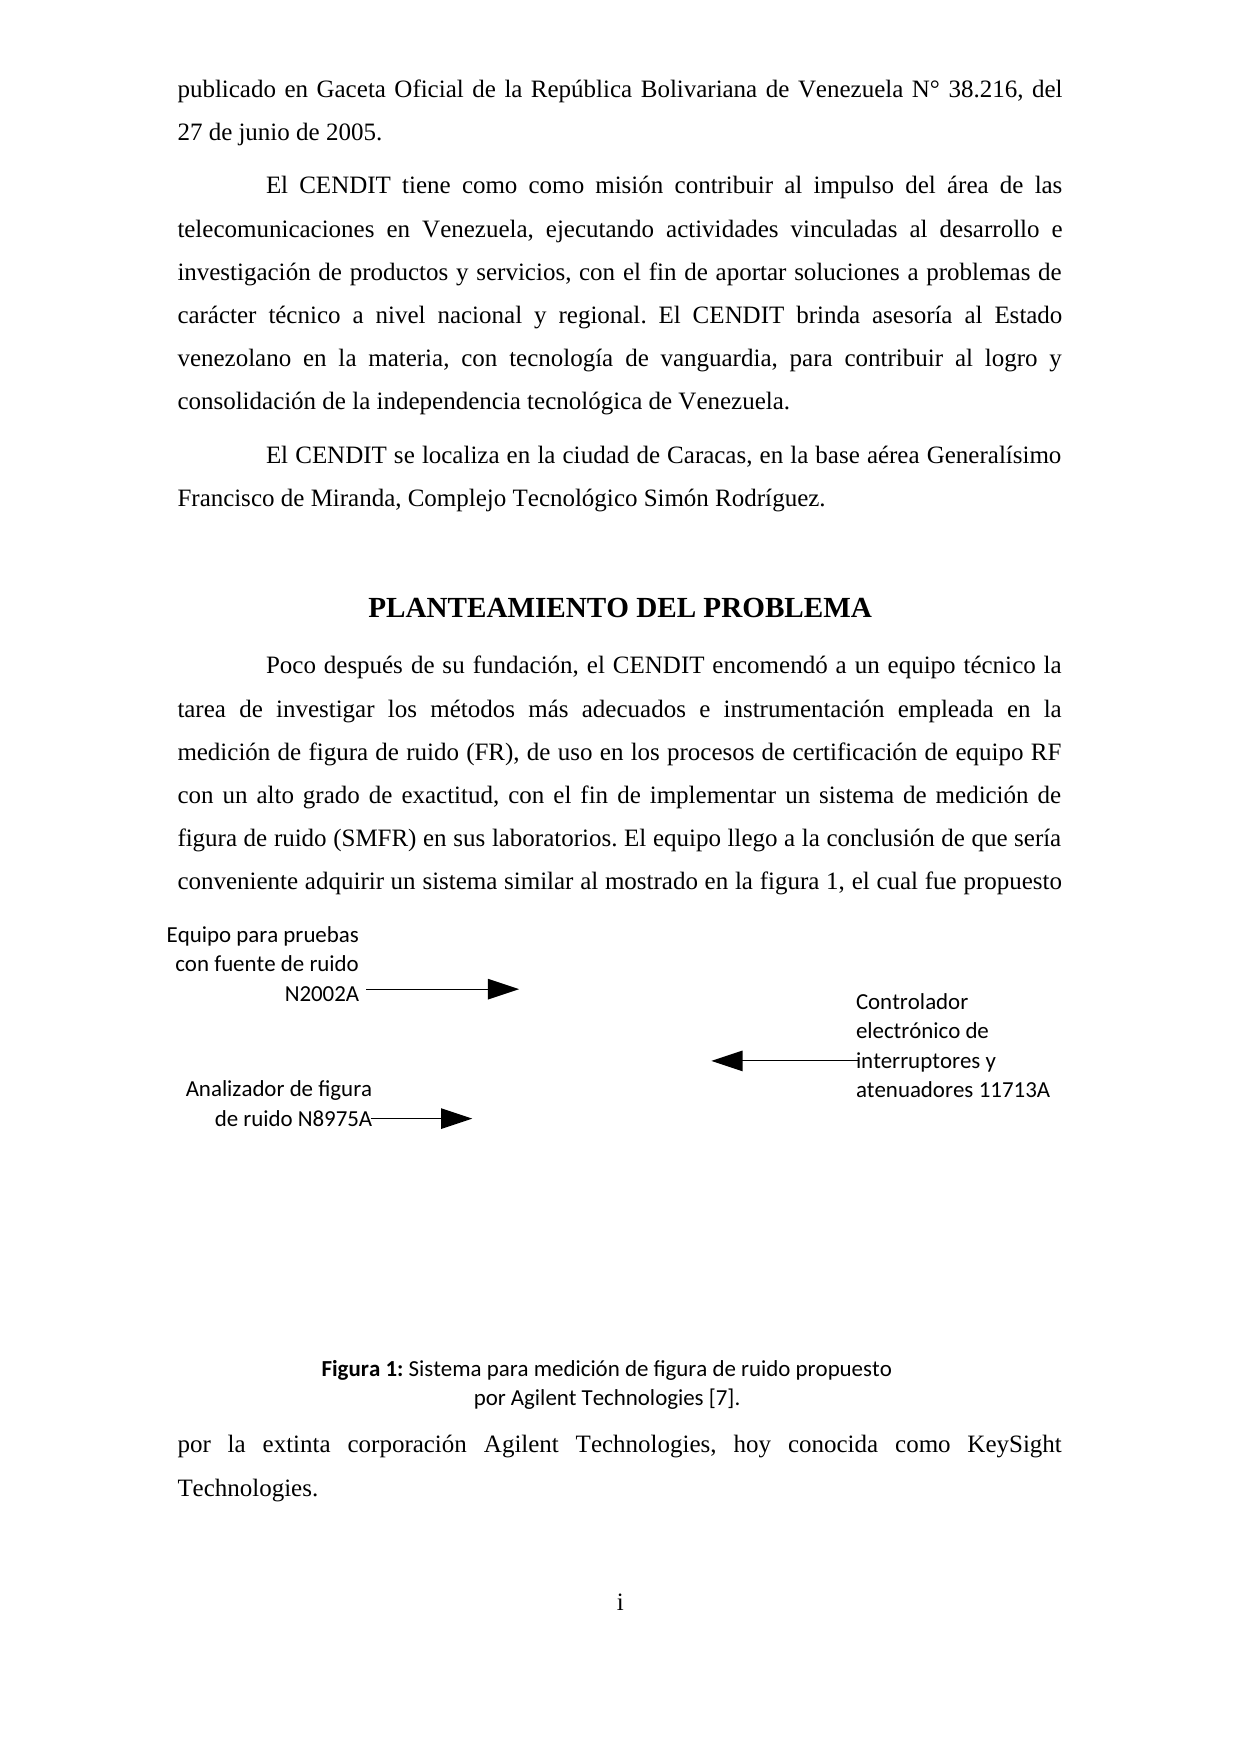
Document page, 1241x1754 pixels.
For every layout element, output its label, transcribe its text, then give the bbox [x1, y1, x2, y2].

text PLANTEAMIENTO DEL PROBLEMA [177, 590, 1063, 623]
text publicado en Gaceta Oficial de la República Bolivariana de Venezuela N° 38.216, del 27 de junio de 2005. [177, 74, 1063, 146]
text El CENDIT se localiza en la ciudad de Caracas, en la base aérea Generalísimo Francisco de Miranda, Complejo Tecnológico Simón Rodríguez. [177, 440, 1063, 512]
text El CENDIT tiene como como misión contribuir al impulso del área de las telecomunicaciones en Venezuela, ejecutando actividades vinculadas al desarrollo e investigación de productos y servicios, con el fin de aportar soluciones a problemas de carácter técnico a nivel nacional y regional. El CENDIT brinda asesoría al Estado venezolano en la materia, con tecnología de vanguardia, para contribuir al logro y consolidación de la independencia tecnológica de Venezuela. [177, 171, 1063, 415]
text Poco después de su fundación, el CENDIT encomendó a un equipo técnico la tarea de investigar los métodos más adecuados e instrumentación empleada en la medición de figura de ruido (FR), de uso en los procesos de certificación de equipo RF con un alto grado de exactitud, con el fin de implementar un sistema de medición de figura de ruido (SMFR) en sus laboratorios. El equipo llego a la conclusión de que sería conveniente adquirir un sistema similar al mostrado en la figura 1, el cual fue propuesto por la extinta corporación Agilent Technologies, hoy conocida como KeySight Technologies. [177, 651, 1063, 1501]
